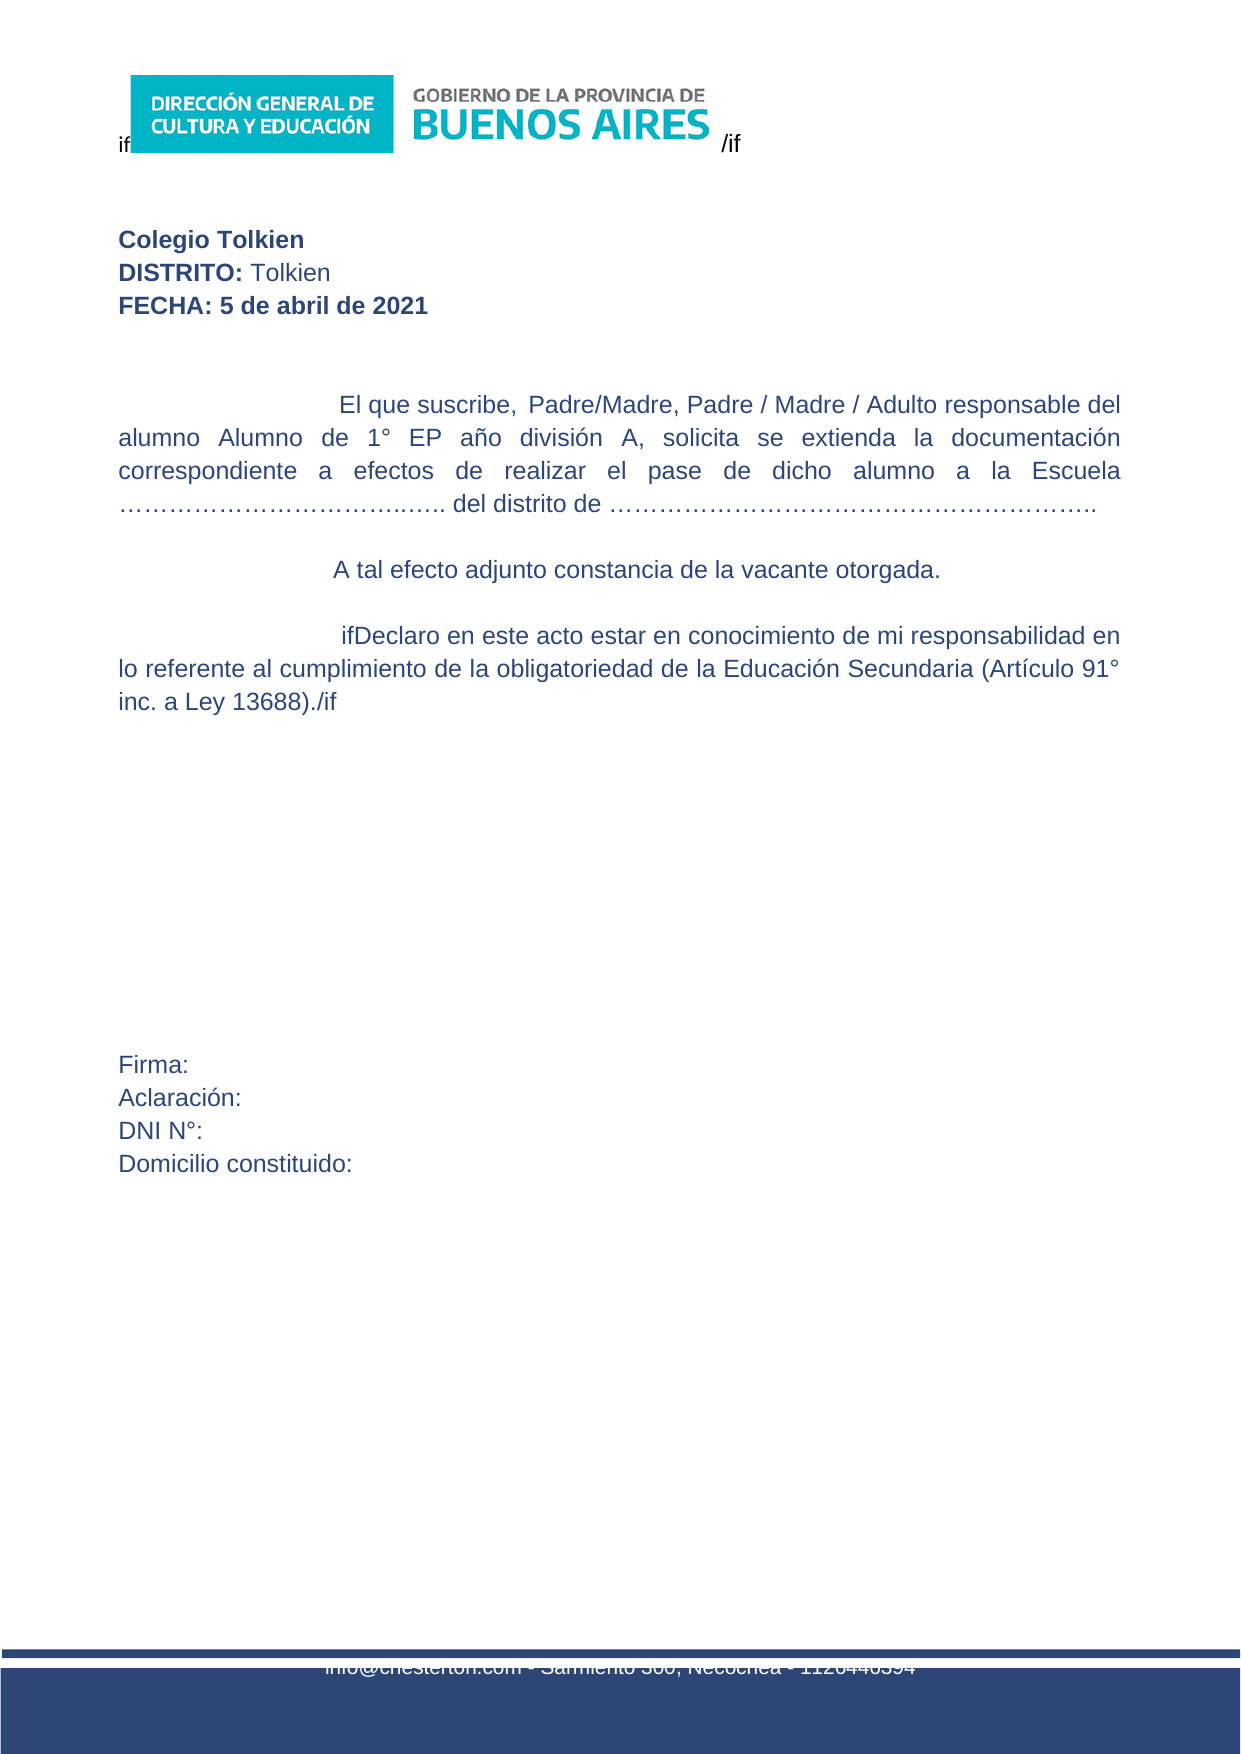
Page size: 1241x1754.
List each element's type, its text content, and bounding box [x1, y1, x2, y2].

picture [130, 75, 721, 153]
text A tal efecto adjunto constancia de la vacante otorgada. [118, 555, 1122, 583]
text DISTRITO: Tolkien [118, 258, 1122, 286]
text ifDeclaro en este acto estar en conocimiento de mi responsabilidad en lo referente al cumplimiento de la obligatoriedad de la Educación Secundaria (Artículo 91° inc. a Ley 13688)./if [118, 621, 1122, 716]
text Colegio Tolkien [118, 224, 1122, 253]
text Firma: [118, 1050, 1122, 1079]
text Domicilio constituido: [118, 1149, 1122, 1178]
text Aclaración: [118, 1083, 1122, 1112]
text FECHA: 5 de abril de 2021 [118, 291, 1122, 319]
text El que suscribe, Padre/Madre, Padre / Madre / Adulto responsable del alumno Alumno de 1° EP año división A, solicita se extienda la documentación correspondiente a efectos de realizar el pase de dicho alumno a la Escuela ……………………………..….. del distrito de ………………………………………………….. [118, 390, 1122, 517]
text DNI N°: [118, 1116, 1122, 1145]
